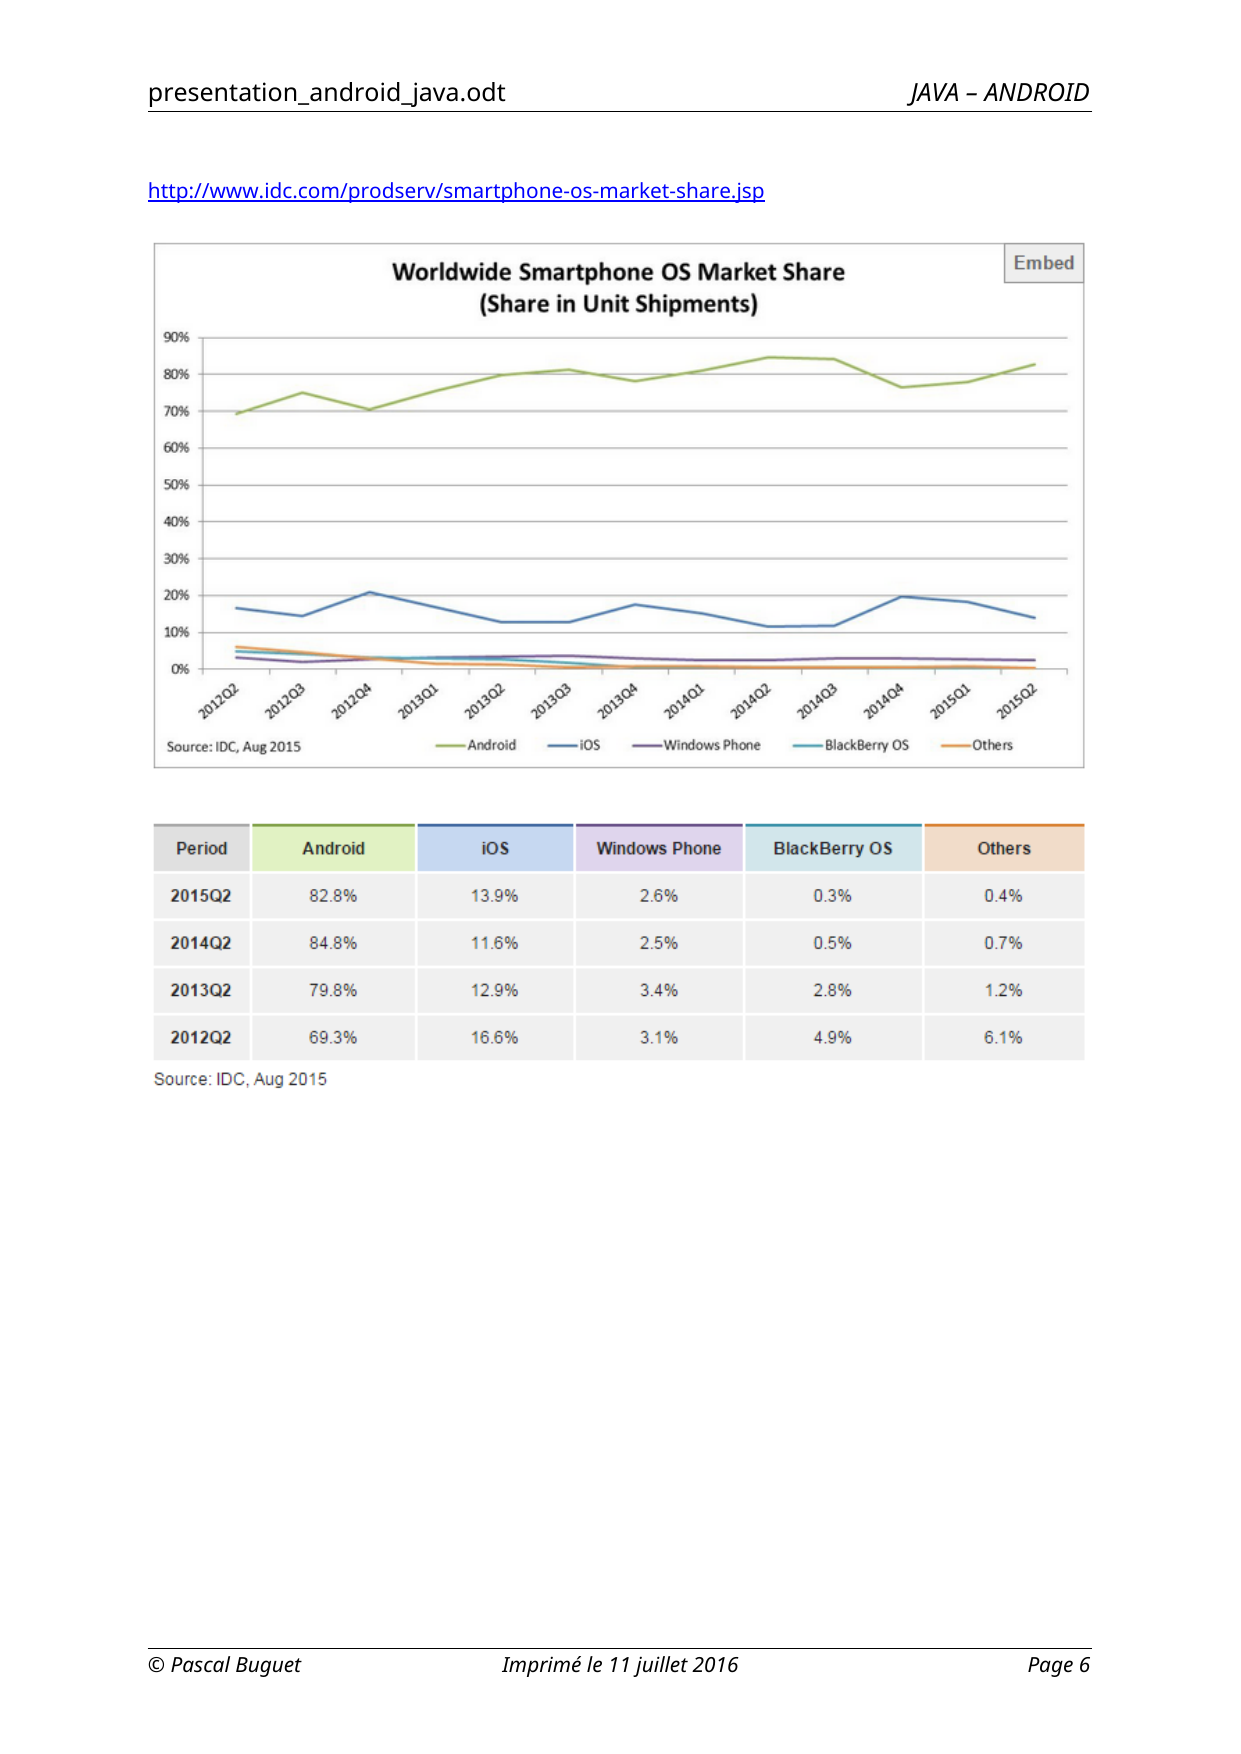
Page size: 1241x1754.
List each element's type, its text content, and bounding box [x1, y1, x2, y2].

text http://www.idc.com/prodserv/smartphone-os-market-share.jsp [148, 176, 1092, 204]
picture [147, 233, 1093, 1102]
